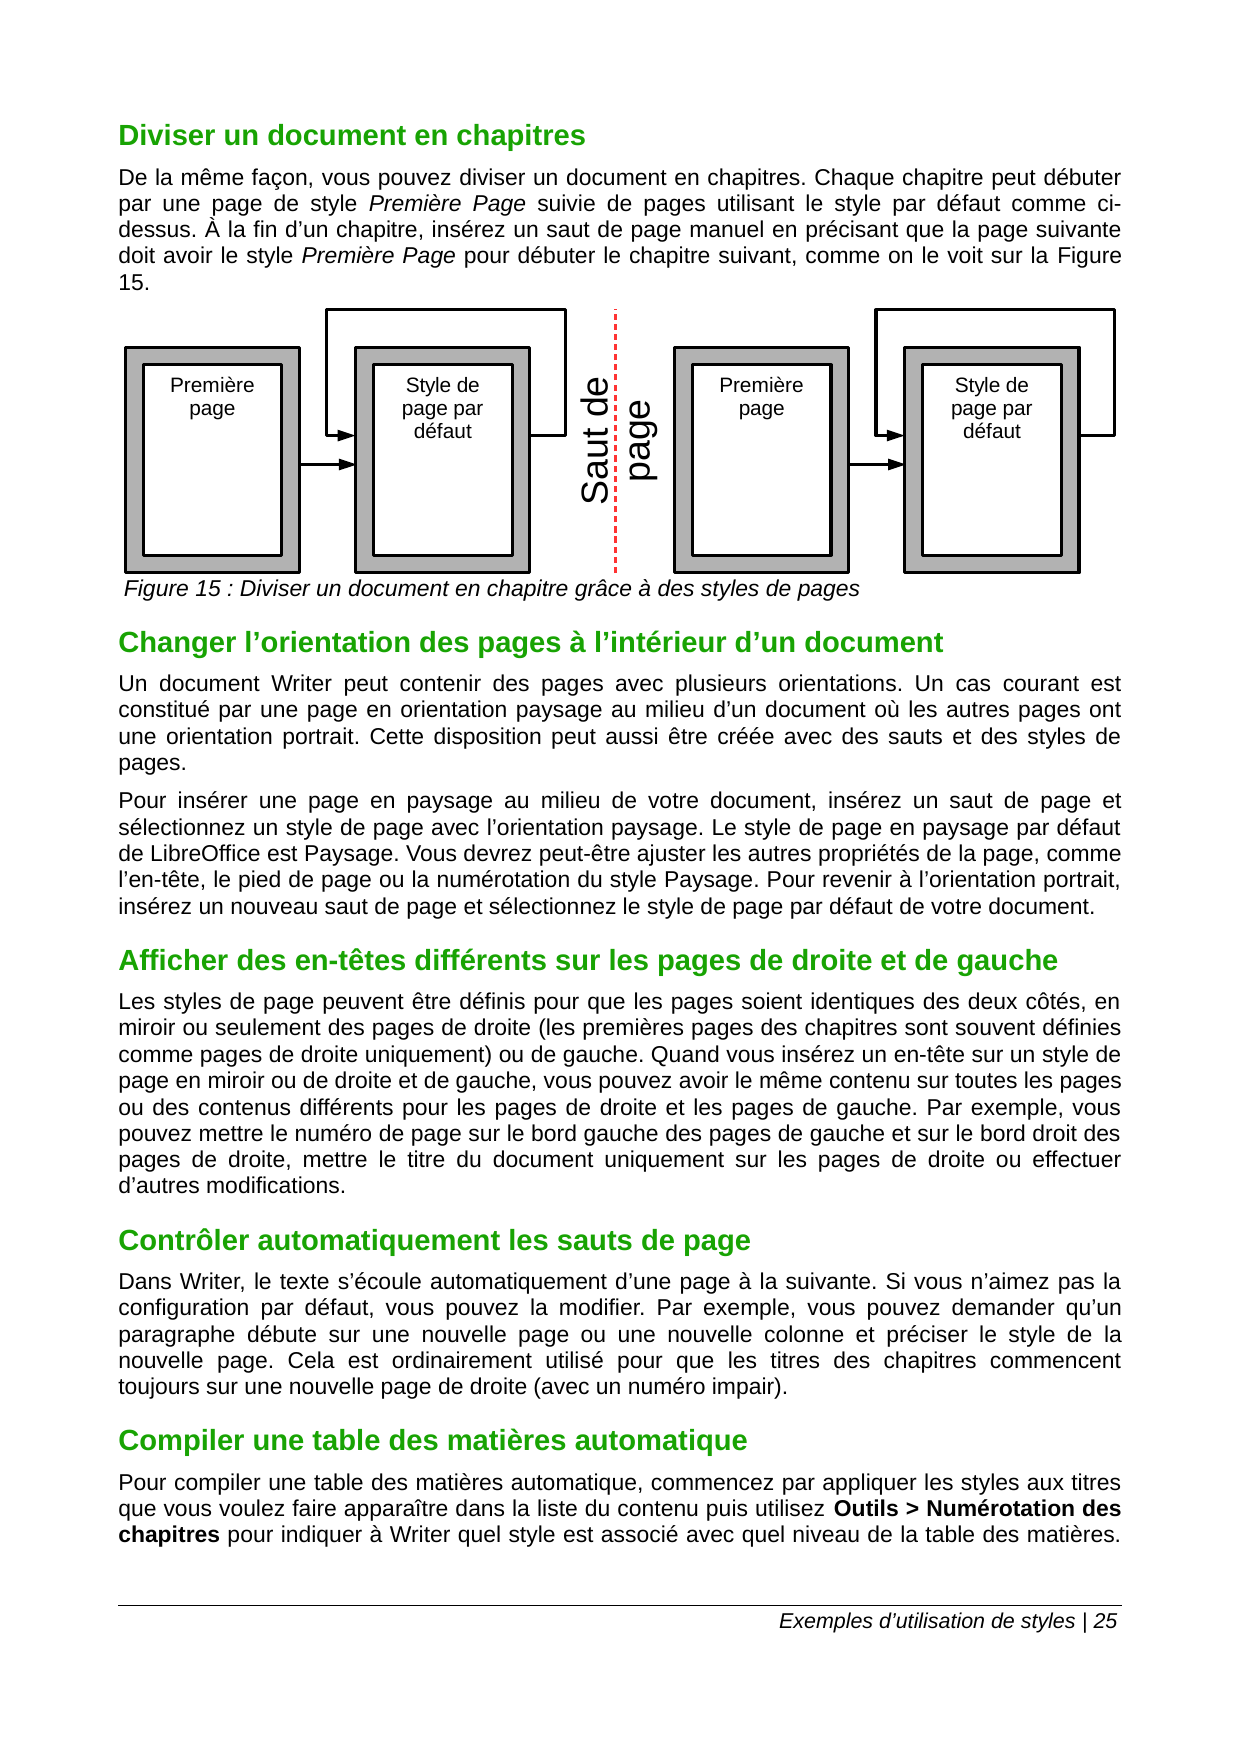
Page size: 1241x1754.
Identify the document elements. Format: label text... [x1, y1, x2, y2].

subtitle Diviser un document en chapitres [118, 118, 1122, 152]
text Un document Writer peut contenir des pages avec plusieurs orientations. Un cas courant est constitué par une page en orientation paysage au milieu d’un document où les autres pages ont une orientation portrait. Cette disposition peut aussi être créée avec des sauts et des styles de pages. [118, 670, 1122, 776]
text De la même façon, vous pouvez diviser un document en chapitres. Chaque chapitre peut débuter par une page de style Première Page suivie de pages utilisant le style par défaut comme ci-dessus. À la fin d’un chapitre, insérez un saut de page manuel en précisant que la page suivante doit avoir le style Première Page pour débuter le chapitre suivant, comme on le voit sur la Figure 15. [118, 163, 1122, 295]
subtitle Contrôler automatiquement les sauts de page [118, 1222, 1122, 1256]
subtitle Afficher des en-têtes différents sur les pages de droite et de gauche [118, 943, 1122, 976]
text Pour compiler une table des matières automatique, commencez par appliquer les styles aux titres que vous voulez faire apparaître dans la liste du contenu puis utilisez Outils > Numérotation des chapitres pour indiquer à Writer quel style est associé avec quel niveau de la table des matières. [118, 1468, 1122, 1548]
text Pour insérer une page en paysage au milieu de votre document, insérez un saut de page et sélectionnez un style de page avec l’orientation paysage. Le style de page en paysage par défaut de LibreOffice est Paysage. Vous devrez peut-être ajuster les autres propriétés de la page, comme l’en-tête, le pied de page ou la numérotation du style Paysage. Pour revenir à l’orientation portrait, insérez un nouveau saut de page et sélectionnez le style de page par défaut de votre document. [118, 787, 1122, 919]
text Les styles de page peuvent être définis pour que les pages soient identiques des deux côtés, en miroir ou seulement des pages de droite (les premières pages des chapitres sont souvent définies comme pages de droite uniquement) ou de gauche. Quand vous insérez un en-tête sur un style de page en miroir ou de droite et de gauche, vous pouvez avoir le même contenu sur toutes les pages ou des contenus différents pour les pages de droite et les pages de gauche. Par exemple, vous pouvez mettre le numéro de page sur le bord gauche des pages de gauche et sur le bord droit des pages de droite, mettre le titre du document uniquement sur les pages de droite ou effectuer d’autres modifications. [118, 988, 1122, 1199]
text Dans Writer, le texte s’écoule automatiquement d’une page à la suivante. Si vous n’aimez pas la configuration par défaut, vous pouvez la modifier. Par exemple, vous pouvez demander qu’un paragraphe débute sur une nouvelle page ou une nouvelle colonne et préciser le style de la nouvelle page. Cela est ordinairement utilisé pour que les titres des chapitres commencent toujours sur une nouvelle page de droite (avec un numéro impair). [118, 1268, 1122, 1399]
subtitle Compiler une table des matières automatique [118, 1423, 1122, 1457]
text Figure 15 : Diviser un document en chapitre grâce à des styles de pages [124, 575, 1116, 601]
subtitle Changer l’orientation des pages à l’intérieur d’un document [118, 625, 1122, 658]
